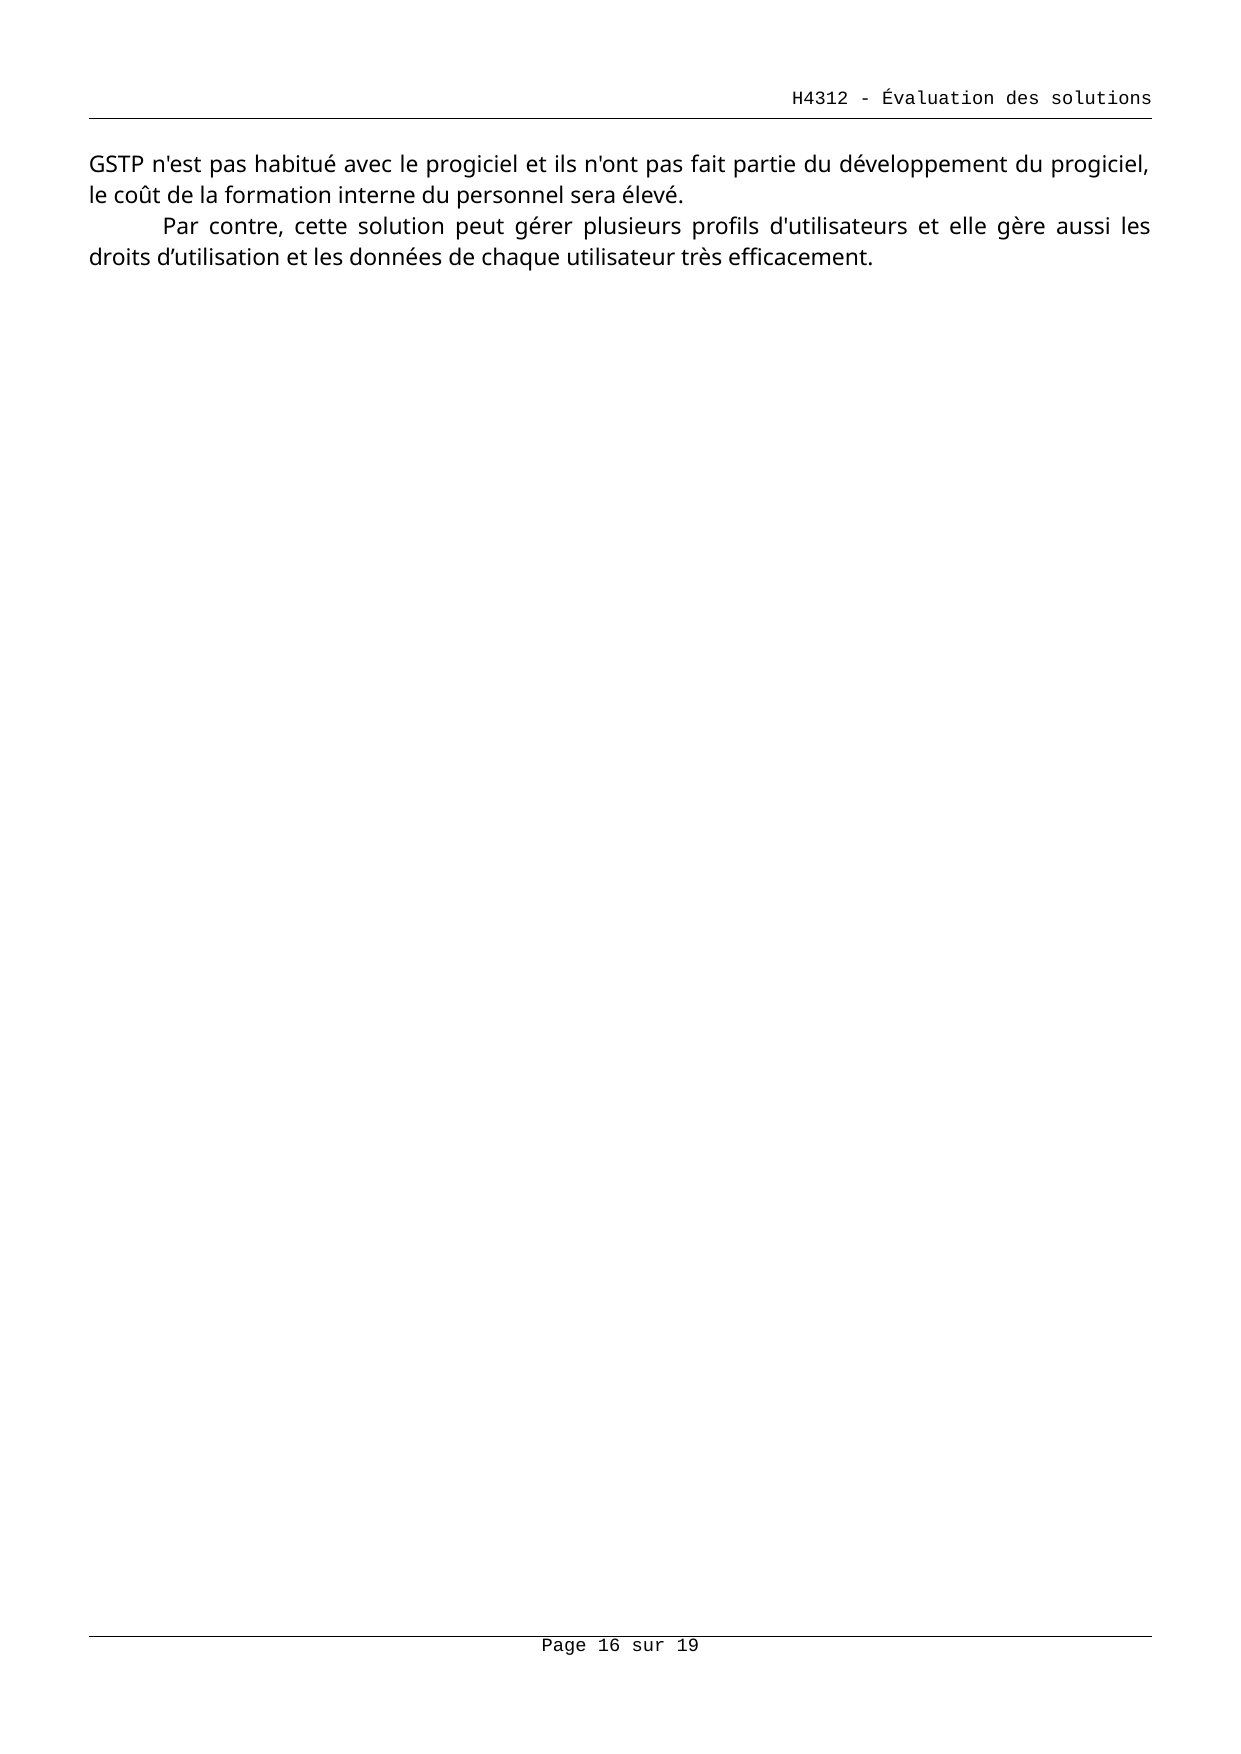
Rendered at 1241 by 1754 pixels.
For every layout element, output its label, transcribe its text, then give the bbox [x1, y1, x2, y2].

text Par contre, cette solution peut gérer plusieurs profils d'utilisateurs et elle gère aussi les droits d’utilisation et les données de chaque utilisateur très efficacement. [88, 210, 1152, 272]
text GSTP n'est pas habitué avec le progiciel et ils n'ont pas fait partie du développement du progiciel, le coût de la formation interne du personnel sera élevé. [88, 147, 1152, 210]
